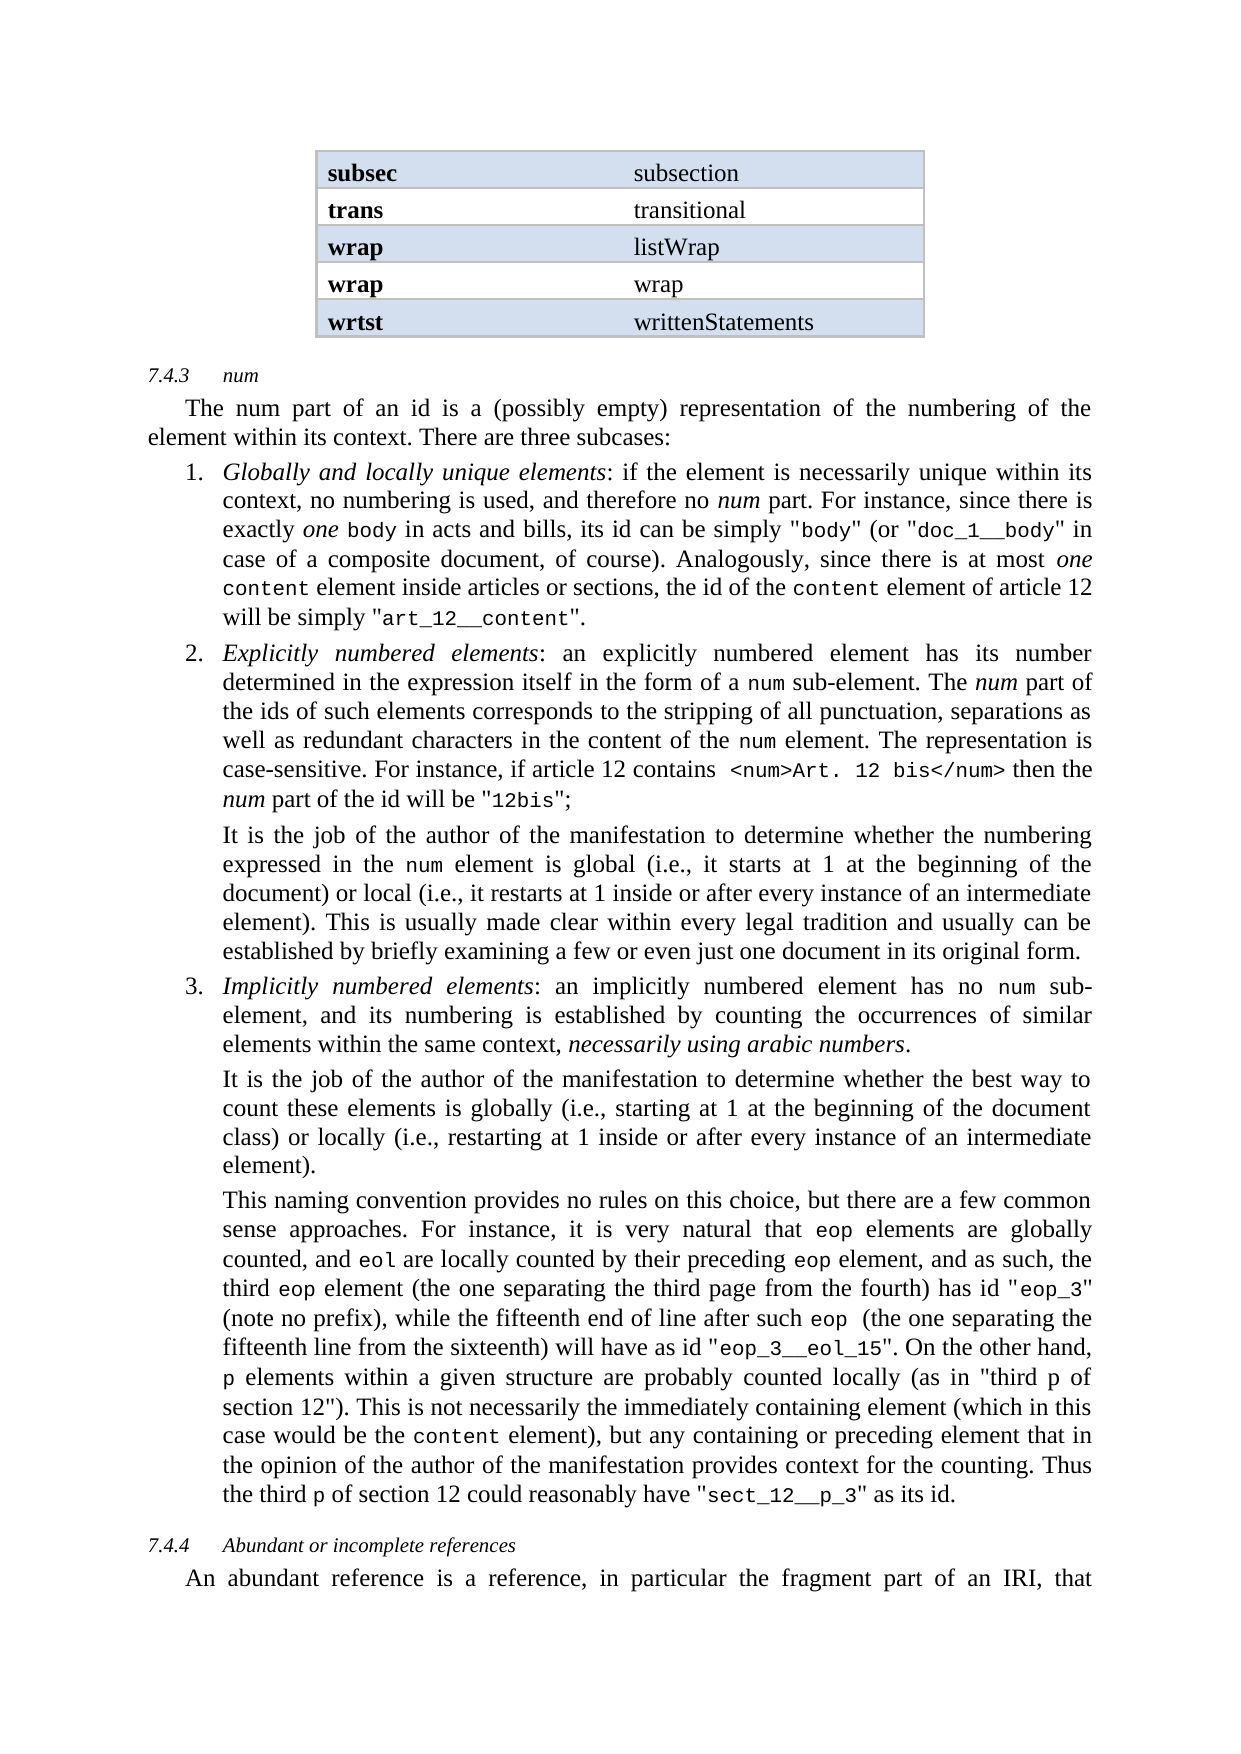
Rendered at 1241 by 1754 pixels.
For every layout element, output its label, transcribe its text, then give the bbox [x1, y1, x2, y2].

subtitle num [148, 362, 1092, 387]
subtitle Abundant or incomplete references [148, 1533, 1092, 1557]
table_cell writtenStatements [622, 300, 923, 335]
table_cell listWrap [622, 226, 923, 261]
table_cell wrtst [318, 300, 622, 335]
table_cell wrap [318, 226, 622, 261]
table_cell subsec [318, 152, 622, 187]
table_cell transitional [622, 189, 923, 224]
list Implicitly numbered elements: an implicitly numbered element has no num sub-element, and its numbering is established by counting the occurrences of similar elements within the same context, necessarily using arabic numbers. [185, 971, 1092, 1058]
list Explicitly numbered elements: an explicitly numbered element has its number determined in the expression itself in the form of a num sub-element. The num part of the ids of such elements corresponds to the stripping of all punctuation, separations as well as redundant characters in the content of the num element. The representation is case-sensitive. For instance, if article 12 contains <num>Art. 12 bis</num> then the num part of the id will be "12bis"; [185, 638, 1092, 814]
text The num part of an id is a (possibly empty) representation of the numbering of the element within its context. There are three subcases: [148, 393, 1092, 450]
table_cell wrap [622, 263, 923, 298]
table_cell subsection [622, 152, 923, 187]
text It is the job of the author of the manifestation to determine whether the best way to count these elements is globally (i.e., starting at 1 at the beginning of the document class) or locally (i.e., restarting at 1 inside or after every instance of an intermediate element). [222, 1064, 1092, 1179]
text It is the job of the author of the manifestation to determine whether the numbering expressed in the num element is global (i.e., it starts at 1 at the beginning of the document) or local (i.e., it restarts at 1 inside or after every instance of an intermediate element). This is usually made clear within every legal tradition and usually can be established by briefly examining a few or even just one document in its original form. [222, 820, 1092, 964]
table_cell trans [318, 189, 622, 224]
table_cell wrap [318, 263, 622, 298]
text An abundant reference is a reference, in particular the fragment part of an IRI, that [148, 1563, 1092, 1592]
list Globally and locally unique elements: if the element is necessarily unique within its context, no numbering is used, and therefore no num part. For instance, since there is exactly one body in acts and bills, its id can be simply "body" (or "doc_1__body" in case of a composite document, of course). Analogously, since there is at most one content element inside articles or sections, the id of the content element of article 12 will be simply "art_12__content". [185, 457, 1092, 632]
text This naming convention provides no rules on this choice, but there are a few common sense approaches. For instance, it is very natural that eop elements are globally counted, and eol are locally counted by their preceding eop element, and as such, the third eop element (the one separating the third page from the fourth) has id "eop_3" (note no prefix), while the fifteenth end of line after such eop (the one separating the fifteenth line from the sixteenth) will have as id "eop_3__eol_15". On the other hand, p elements within a given structure are probably counted locally (as in "third p of section 12"). This is not necessarily the immediately containing element (which in this case would be the content element), but any containing or preceding element that in the opinion of the author of the manifestation provides context for the counting. Thus the third p of section 12 could reasonably have "sect_12__p_3" as its id. [222, 1185, 1092, 1508]
